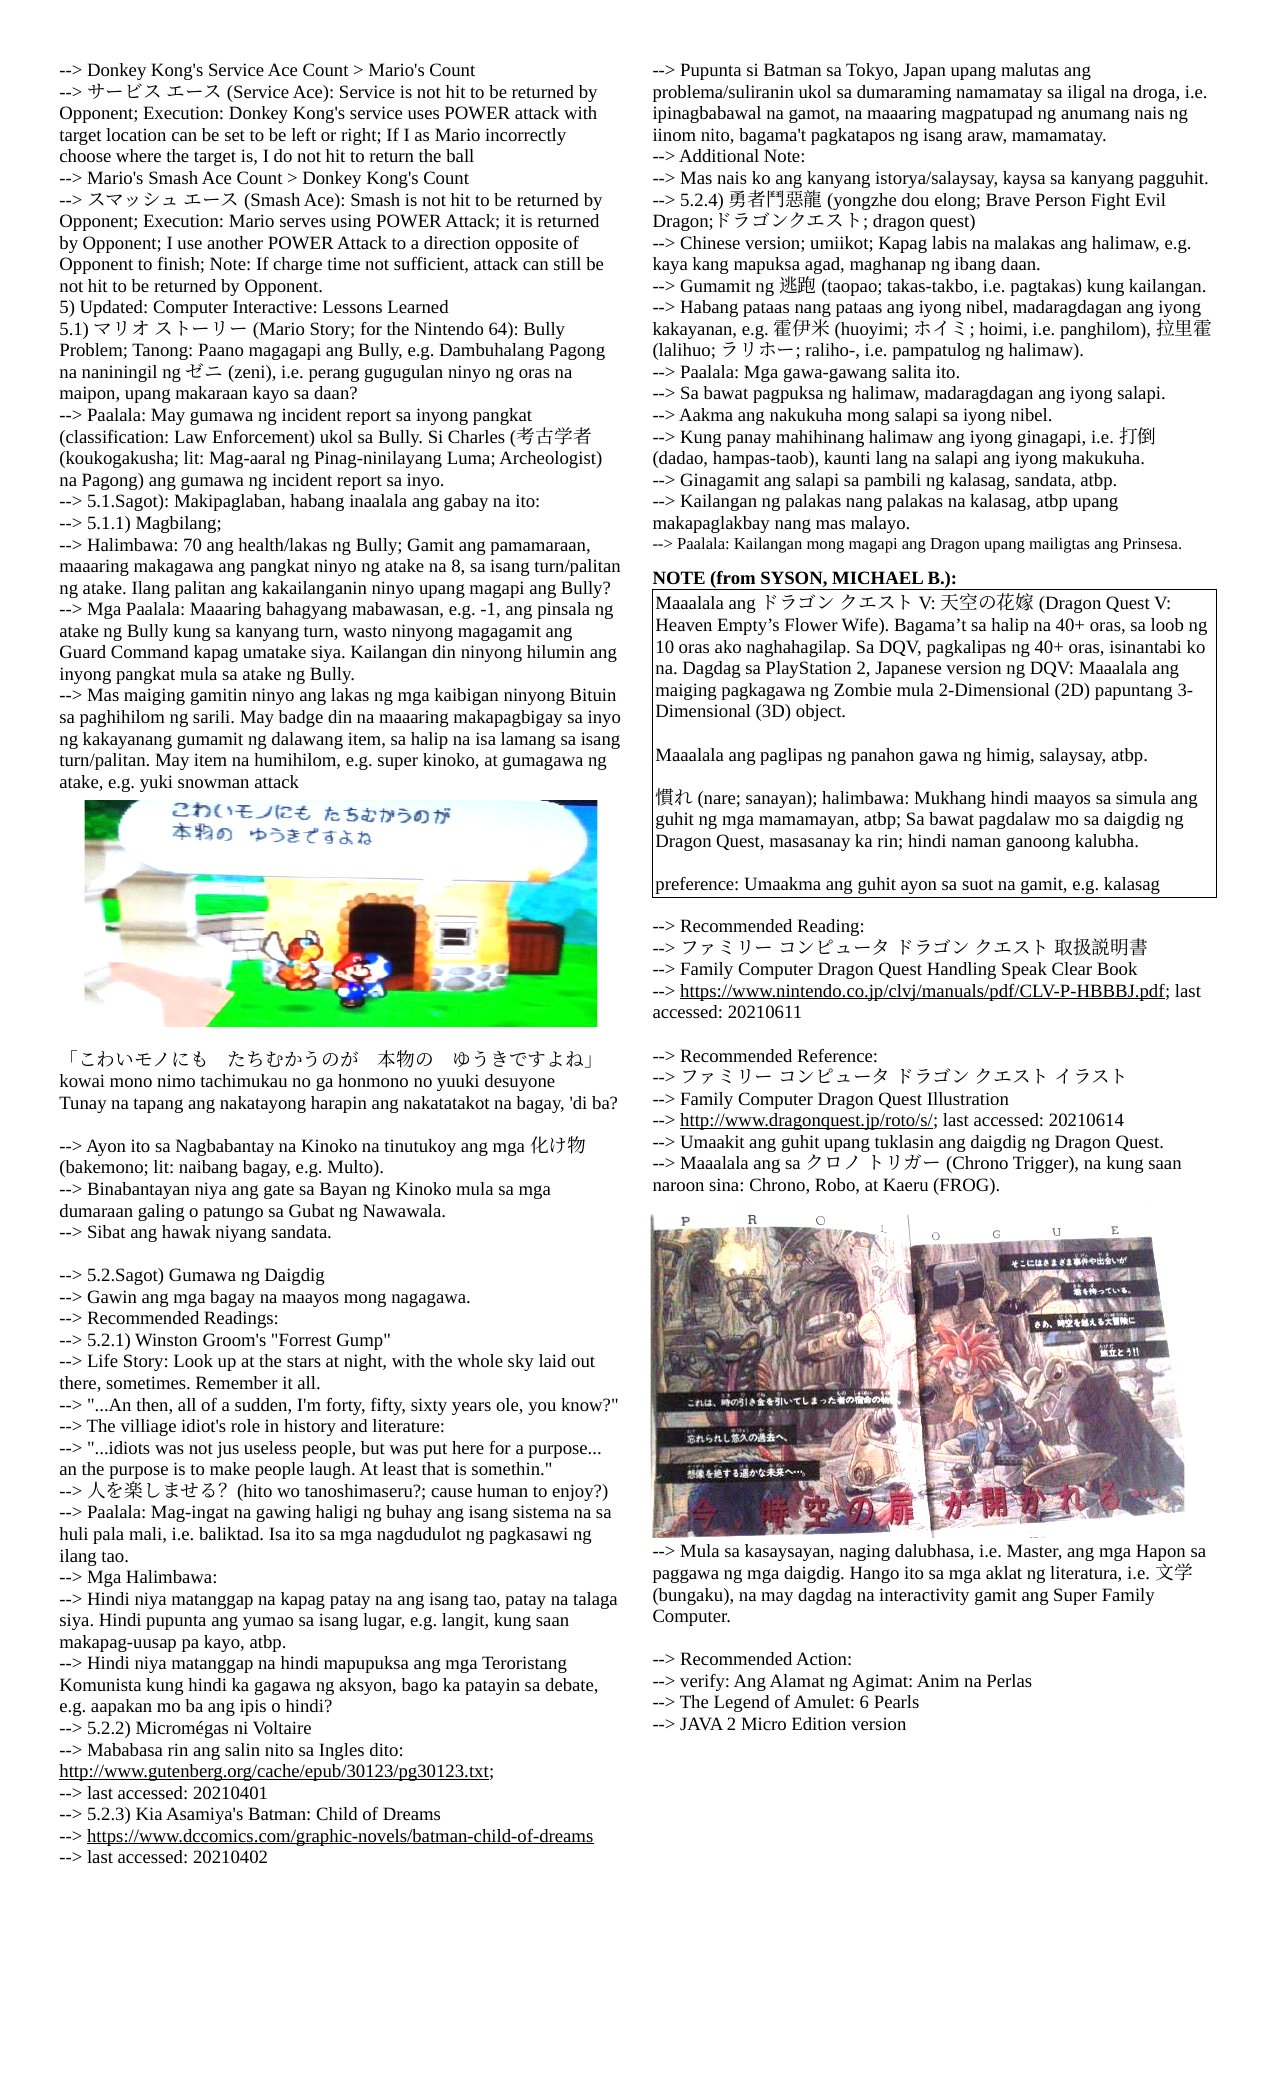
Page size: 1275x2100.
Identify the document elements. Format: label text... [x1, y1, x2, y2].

text --> https://www.nintendo.co.jp/clvj/manuals/pdf/CLV-P-HBBBJ.pdf; last accessed: 20210611 [652, 980, 1216, 1023]
text --> 5.2.3) Kia Asamiya's Batman: Child of Dreams [59, 1803, 623, 1825]
text --> Donkey Kong's Service Ace Count > Mario's Count [59, 59, 623, 81]
text --> Recommended Readings: [59, 1307, 623, 1329]
text --> 5.1.Sagot): Makipaglaban, habang inaalala ang gabay na ito: [59, 490, 623, 512]
text --> verify: Ang Alamat ng Agimat: Anim na Perlas [652, 1670, 1216, 1691]
text --> "...idiots was not jus useless people, but was put here for a purpose... an the purpose is to make people laugh. At least that is somethin." [59, 1437, 623, 1480]
text --> Mas maiging gamitin ninyo ang lakas ng mga kaibigan ninyong Bituin sa paghihilom ng sarili. May badge din na maaaring makapagbigay sa inyo ng kakayanang gumamit ng dalawang item, sa halip na isa lamang sa isang turn/palitan. May item na humihilom, e.g. super kinoko, at gumagawa ng atake, e.g. yuki snowman attack [59, 684, 623, 792]
text --> http://www.dragonquest.jp/roto/s/; last accessed: 20210614 [652, 1109, 1216, 1131]
text --> The Legend of Amulet: 6 Pearls [652, 1691, 1216, 1713]
text --> https://www.dccomics.com/graphic-novels/batman-child-of-dreams [59, 1825, 623, 1846]
text --> Sibat ang hawak niyang sandata. [59, 1221, 623, 1243]
text --> JAVA 2 Micro Edition version [652, 1713, 1216, 1734]
text --> Hindi niya matanggap na hindi mapupuksa ang mga Teroristang Komunista kung hindi ka gagawa ng aksyon, bago ka patayin sa debate, e.g. aapakan mo ba ang ipis o hindi? [59, 1652, 623, 1717]
text --> Pupunta si Batman sa Tokyo, Japan upang malutas ang problema/suliranin ukol sa dumaraming namamatay sa iligal na droga, i.e. ipinagbabawal na gamot, na maaaring magpatupad ng anumang nais ng iinom nito, bagama't pagkatapos ng isang araw, mamamatay. [652, 59, 1216, 145]
text --> Aakma ang nakukuha mong salapi sa iyong nibel. [652, 404, 1216, 426]
text --> Mas nais ko ang kanyang istorya/salaysay, kaysa sa kanyang pagguhit. [652, 167, 1216, 188]
text --> Habang pataas nang pataas ang iyong nibel, madaragdagan ang iyong kakayanan, e.g. 霍伊米 (huoyimi; ホイミ; hoimi, i.e. panghilom), 拉里霍 (lalihuo; ラリホー; raliho-, i.e. pampatulog ng halimaw). [652, 296, 1216, 361]
text --> Gumamit ng 逃跑 (taopao; takas-takbo, i.e. pagtakas) kung kailangan. [652, 275, 1216, 296]
text --> "...An then, all of a sudden, I'm forty, fifty, sixty years ole, you know?" [59, 1393, 623, 1415]
text --> 5.1.1) Magbilang; [59, 512, 623, 533]
text --> 人を楽しませる？(hito wo tanoshimaseru?; cause human to enjoy?) [59, 1480, 623, 1501]
text --> 5.2.2) Micromégas ni Voltaire [59, 1717, 623, 1738]
text --> Mario's Smash Ace Count > Donkey Kong's Count [59, 167, 623, 188]
text --> 5.2.1) Winston Groom's "Forrest Gump" [59, 1329, 623, 1350]
text --> Paalala: Mga gawa-gawang salita ito. [652, 361, 1216, 382]
text --> Recommended Reading: [652, 915, 1216, 937]
text NOTE (from SYSON, MICHAEL B.): [652, 567, 1216, 588]
text Tunay na tapang ang nakatayong harapin ang nakatatakot na bagay, 'di ba? [59, 1092, 623, 1113]
text --> Sa bawat pagpuksa ng halimaw, madaragdagan ang iyong salapi. [652, 382, 1216, 404]
text --> Kung panay mahihinang halimaw ang iyong ginagapi, i.e. 打倒 (dadao, hampas-taob), kaunti lang na salapi ang iyong makukuha. [652, 426, 1216, 469]
text --> スマッシュ エース (Smash Ace): Smash is not hit to be returned by Opponent; Execution: Mario serves using POWER Attack; it is returned by Opponent; I use another POWER Attack to a direction opposite of Opponent to finish; Note: If charge time not sufficient, attack can still be not hit to be returned by Opponent. [59, 188, 623, 296]
text --> Recommended Action: [652, 1648, 1216, 1670]
table_header Maaalala ang ドラゴン クエストV: 天空の花嫁 (Dragon Quest V: Heaven Empty’s Flower Wife). Bagama’t sa halip na 40+ oras, sa loob ng 10 oras ako naghahagilap. Sa DQV, pagkalipas ng 40+ oras, isinantabi ko na. Dagdag sa PlayStation 2, Japanese version ng DQV: Maaalala ang maiging pagkagawa ng Zombie mula 2-Dimensional (2D) papuntang 3-Dimensional (3D) object. Maaalala ang paglipas ng panahon gawa ng himig, salaysay, atbp. 慣れ (nare; sanayan); halimbawa: Mukhang hindi maayos sa simula ang guhit ng mga mamamayan, atbp; Sa bawat pagdalaw mo sa daigdig ng Dragon Quest, masasanay ka rin; hindi naman ganoong kalubha. preference: Umaakma ang guhit ayon sa suot na gamit, e.g. kalasag [653, 590, 1216, 897]
text --> last accessed: 20210402 [59, 1846, 623, 1868]
text --> Family Computer Dragon Quest Handling Speak Clear Book [652, 958, 1216, 980]
text --> Gawin ang mga bagay na maayos mong nagagawa. [59, 1286, 623, 1307]
text --> The villiage idiot's role in history and literature: [59, 1415, 623, 1437]
text --> 5.2.4) 勇者鬥惡龍 (yongzhe dou elong; Brave Person Fight Evil Dragon;ドラゴンクエスト; dragon quest) [652, 188, 1216, 232]
text --> 5.2.Sagot) Gumawa ng Daigdig [59, 1264, 623, 1286]
text --> Mga Halimbawa: [59, 1566, 623, 1588]
text 5) Updated: Computer Interactive: Lessons Learned [59, 296, 623, 318]
text --> Halimbawa: 70 ang health/lakas ng Bully; Gamit ang pamamaraan, maaaring makagawa ang pangkat ninyo ng atake na 8, sa isang turn/palitan ng atake. Ilang palitan ang kakailanganin ninyo upang magapi ang Bully? [59, 533, 623, 598]
text --> Kailangan ng palakas nang palakas na kalasag, atbp upang makapaglakbay nang mas malayo. [652, 490, 1216, 533]
text kowai mono nimo tachimukau no ga honmono no yuuki desuyone [59, 1070, 623, 1092]
text --> Ginagamit ang salapi sa pambili ng kalasag, sandata, atbp. [652, 469, 1216, 490]
text --> Additional Note: [652, 145, 1216, 167]
text --> Paalala: Mag-ingat na gawing haligi ng buhay ang isang sistema na sa huli pala mali, i.e. baliktad. Isa ito sa mga nagdudulot ng pagkasawi ng ilang tao. [59, 1501, 623, 1566]
text --> Mga Paalala: Maaaring bahagyang mabawasan, e.g. -1, ang pinsala ng atake ng Bully kung sa kanyang turn, wasto ninyong magagamit ang Guard Command kapag umatake siya. Kailangan din ninyong hilumin ang inyong pangkat mula sa atake ng Bully. [59, 598, 623, 684]
text --> ファミリー コンピュータ ドラゴン クエスト 取扱説明書 [652, 937, 1216, 958]
text --> Paalala: May gumawa ng incident report sa inyong pangkat (classification: Law Enforcement) ukol sa Bully. Si Charles (考古学者 (koukogakusha; lit: Mag-aaral ng Pinag-ninilayang Luma; Archeologist) na Pagong) ang gumawa ng incident report sa inyo. [59, 404, 623, 490]
text --> サービス エース (Service Ace): Service is not hit to be returned by Opponent; Execution: Donkey Kong's service uses POWER attack with target location can be set to be left or right; If I as Mario incorrectly choose where the target is, I do not hit to return the ball [59, 81, 623, 167]
text --> Umaakit ang guhit upang tuklasin ang daigdig ng Dragon Quest. [652, 1131, 1216, 1152]
text --> Binabantayan niya ang gate sa Bayan ng Kinoko mula sa mga dumaraan galing o patungo sa Gubat ng Nawawala. [59, 1178, 623, 1221]
text --> Paalala: Kailangan mong magapi ang Dragon upang mailigtas ang Prinsesa. [652, 533, 1216, 553]
text --> Mababasa rin ang salin nito sa Ingles dito: http://www.gutenberg.org/cache/epub/30123/pg30123.txt; [59, 1738, 623, 1782]
text --> Recommended Reference: [652, 1044, 1216, 1066]
text --> ファミリー コンピュータ ドラゴン クエスト イラスト [652, 1066, 1216, 1088]
text --> last accessed: 20210401 [59, 1782, 623, 1803]
text 5.1) マリオ ストーリー (Mario Story; for the Nintendo 64): Bully Problem; Tanong: Paano magagapi ang Bully, e.g. Dambuhalang Pagong na naniningil ng ゼニ (zeni), i.e. perang gugugulan ninyo ng oras na maipon, upang makaraan kayo sa daan? [59, 318, 623, 404]
text --> Life Story: Look up at the stars at night, with the whole sky laid out there, sometimes. Remember it all. [59, 1350, 623, 1393]
text --> Hindi niya matanggap na kapag patay na ang isang tao, patay na talaga siya. Hindi pupunta ang yumao sa isang lugar, e.g. langit, kung saan makapag-uusap pa kayo, atbp. [59, 1588, 623, 1652]
text --> Mula sa kasaysayan, naging dalubhasa, i.e. Master, ang mga Hapon sa paggawa ng mga daigdig. Hango ito sa mga aklat ng literatura, i.e. 文学 (bungaku), na may dagdag na interactivity gamit ang Super Family Computer. [652, 1540, 1216, 1627]
text --> Maaalala ang sa クロノ トリガー (Chrono Trigger), na kung saan naroon sina: Chrono, Robo, at Kaeru (FROG). [652, 1152, 1216, 1195]
text --> Chinese version; umiikot; Kapag labis na malakas ang halimaw, e.g. kaya kang mapuksa agad, maghanap ng ibang daan. [652, 232, 1216, 275]
text --> Ayon ito sa Nagbabantay na Kinoko na tinutukoy ang mga 化け物 (bakemono; lit: naibang bagay, e.g. Multo). [59, 1135, 623, 1178]
text --> Family Computer Dragon Quest Illustration [652, 1088, 1216, 1109]
text 「こわいモノにも たちむかうのが 本物の ゆうきですよね」 [59, 1048, 623, 1070]
